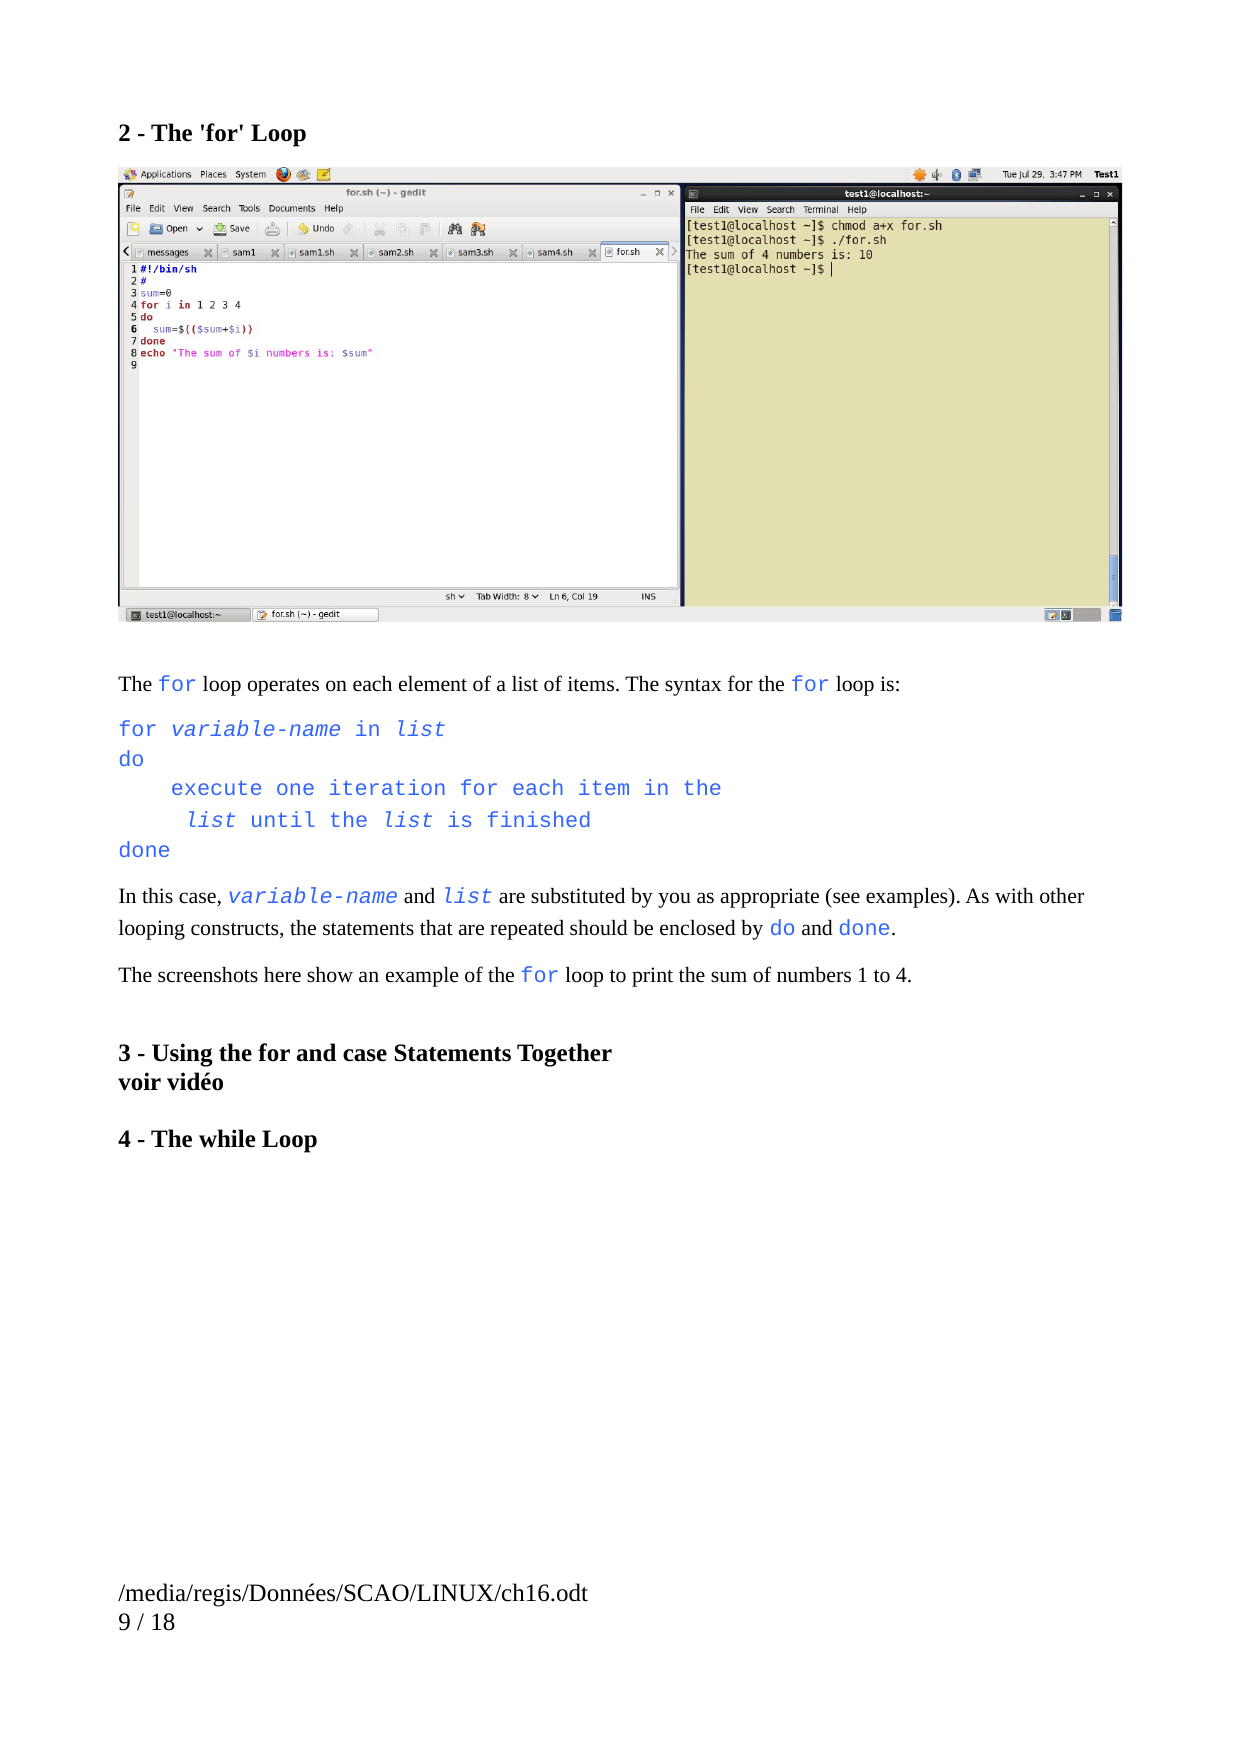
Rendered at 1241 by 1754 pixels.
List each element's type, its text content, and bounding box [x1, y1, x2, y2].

text voir vidéo [118, 1067, 1122, 1095]
text for variable-name in list do execute one iteration for each item in the list until the list is finished done [118, 718, 1122, 864]
text 4 - The while Loop [118, 1124, 1122, 1153]
text The screenshots here show an example of the for loop to print the sum of numbers 1 to 4. [118, 962, 1122, 989]
picture [118, 167, 1123, 622]
text The for loop operates on each element of a list of items. The syntax for the for loop is: [118, 671, 1122, 698]
text 3 - Using the for and case Statements Together [118, 1038, 1122, 1067]
text 2 - The 'for' Loop [118, 118, 1122, 147]
text In this case, variable-name and list are substituted by you as appropriate (see examples). As with other looping constructs, the statements that are repeated should be enclosed by do and done. [118, 883, 1122, 942]
